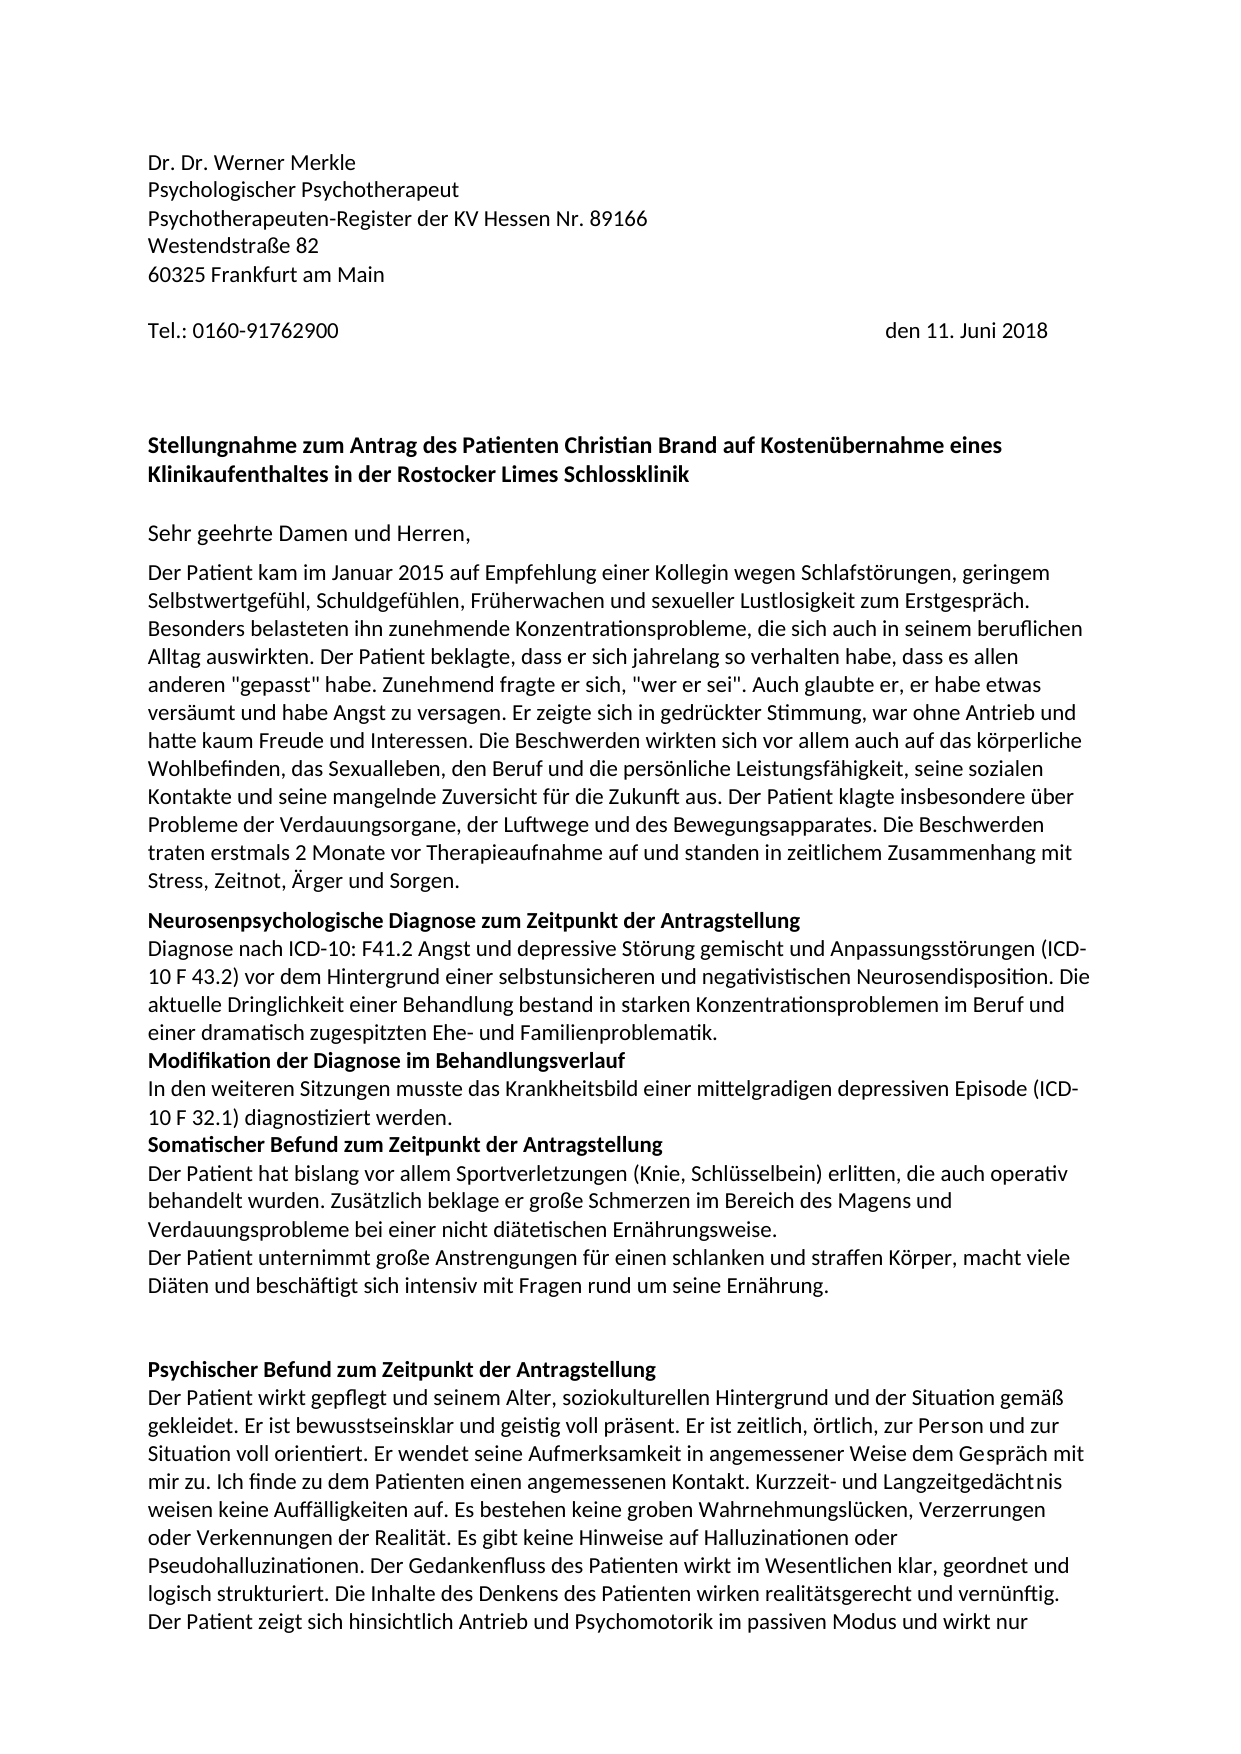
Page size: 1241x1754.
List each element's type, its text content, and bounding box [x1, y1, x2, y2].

text 60325 Frankfurt am Main [148, 260, 1093, 288]
text Dr. Dr. Werner Merkle [148, 148, 1093, 176]
text Modifikation der Diagnose im Behandlungsverlauf [148, 1047, 1093, 1074]
text Somatischer Befund zum Zeitpunkt der Antragstellung [148, 1131, 1093, 1159]
text Psychotherapeuten-Register der KV Hessen Nr. 89166 [148, 204, 1093, 232]
text Stellungnahme zum Antrag des Patienten Christian Brand auf Kostenübernahme eines Klinikaufenthaltes in der Rostocker Limes Schlossklinik [148, 430, 1093, 489]
text Tel.: 0160-91762900 den 11. Juni 2018 [148, 316, 1093, 344]
text Der Patient hat bislang vor allem Sportverletzungen (Knie, Schlüsselbein) erlitten, die auch operativ behan­delt wurden. Zusätzlich beklage er große Schmerzen im Bereich des Magens und Verdauungsprobleme bei einer nicht diätetischen Ernährungsweise. [148, 1159, 1093, 1243]
text Sehr geehrte Damen und Herren, [148, 518, 1093, 547]
text Psychischer Befund zum Zeitpunkt der Antragstellung [148, 1355, 1093, 1383]
text Westendstraße 82 [148, 232, 1093, 260]
text In den weiteren Sitzungen musste das Krankheitsbild einer mittelgradigen depressiven Episode (ICD-10 F 32.1) diagnostiziert werden. [148, 1074, 1093, 1131]
text Der Patient unternimmt große Anstrengungen für einen schlanken und straffen Körper, macht viele Diäten und beschäftigt sich intensiv mit Fragen rund um seine Ernährung. [148, 1243, 1093, 1299]
text Psychologischer Psychotherapeut [148, 176, 1093, 204]
text Der Patient wirkt gepflegt und seinem Alter, soziokulturellen Hintergrund und der Situation gemäß gekleidet. Er ist bewusstseinsklar und geistig voll präsent. Er ist zeitlich, örtlich, zur Per­son und zur Situation voll orientiert. Er wendet seine Aufmerksamkeit in angemessener Weise dem Ge­spräch mit mir zu. Ich finde zu dem Patienten einen angemessenen Kontakt. Kurzzeit- und Langzeitgedächt­nis weisen keine Auffälligkeiten auf. Es bestehen keine groben Wahrnehmungslücken, Verzerrungen oder Verkennungen der Realität. Es gibt keine Hinweise auf Halluzinationen oder Pseudohalluzinationen. Der Ge­dankenfluss des Patienten wirkt im Wesentlichen klar, geordnet und logisch strukturiert. Die Inhalte des Denkens des Patienten wirken realitätsgerecht und vernünftig. Der Patient zeigt sich hinsichtlich Antrieb und Psychomotorik im passiven Modus und wirkt nur [148, 1383, 1093, 1635]
text Der Patient kam im Januar 2015 auf Empfehlung einer Kollegin wegen Schlafstörungen, geringem Selbst­wertgefühl, Schuldgefühlen, Früherwachen und sexueller Lustlosigkeit zum Erstgespräch. Besonders belas­teten ihn zunehmende Konzentrationsprobleme, die sich auch in seinem beruflichen Alltag auswirkten. Der Patient beklagte, dass er sich jahrelang so verhalten habe, dass es allen anderen "gepasst" habe. Zuneh­mend fragte er sich, "wer er sei". Auch glaubte er, er habe etwas versäumt und habe Angst zu versagen. Er zeigte sich in gedrückter Stimmung, war ohne Antrieb und hatte kaum Freude und Interessen. Die Beschwerden wirkten sich vor allem auch auf das körperliche Wohlbefinden, das Sexualleben, den Beruf und die persönliche Leistungsfähigkeit, seine sozialen Kontakte und seine mangelnde Zuversicht für die Zukunft aus. Der Patient klagte insbesondere über Probleme der Verdauungsorgane, der Luftwege und des Bewegungsapparates. Die Beschwerden traten erstmals 2 Monate vor Therapieaufnahme auf und standen in zeitlichem Zusammenhang mit Stress, Zeitnot, Ärger und Sorgen. [148, 558, 1093, 894]
text Diagnose nach ICD-10: F41.2 Angst und depressive Störung gemischt und Anpassungsstörungen (ICD-10 F 43.2) vor dem Hintergrund einer selbstunsicheren und negativistischen Neurosendisposition. Die aktuelle Dringlichkeit einer Behandlung bestand in starken Konzentrationsproblemen im Beruf und einer dramatisch zugespitzten Ehe- und Familienproblematik. [148, 934, 1093, 1047]
text Neurosenpsychologische Diagnose zum Zeitpunkt der Antragstellung [148, 906, 1093, 934]
